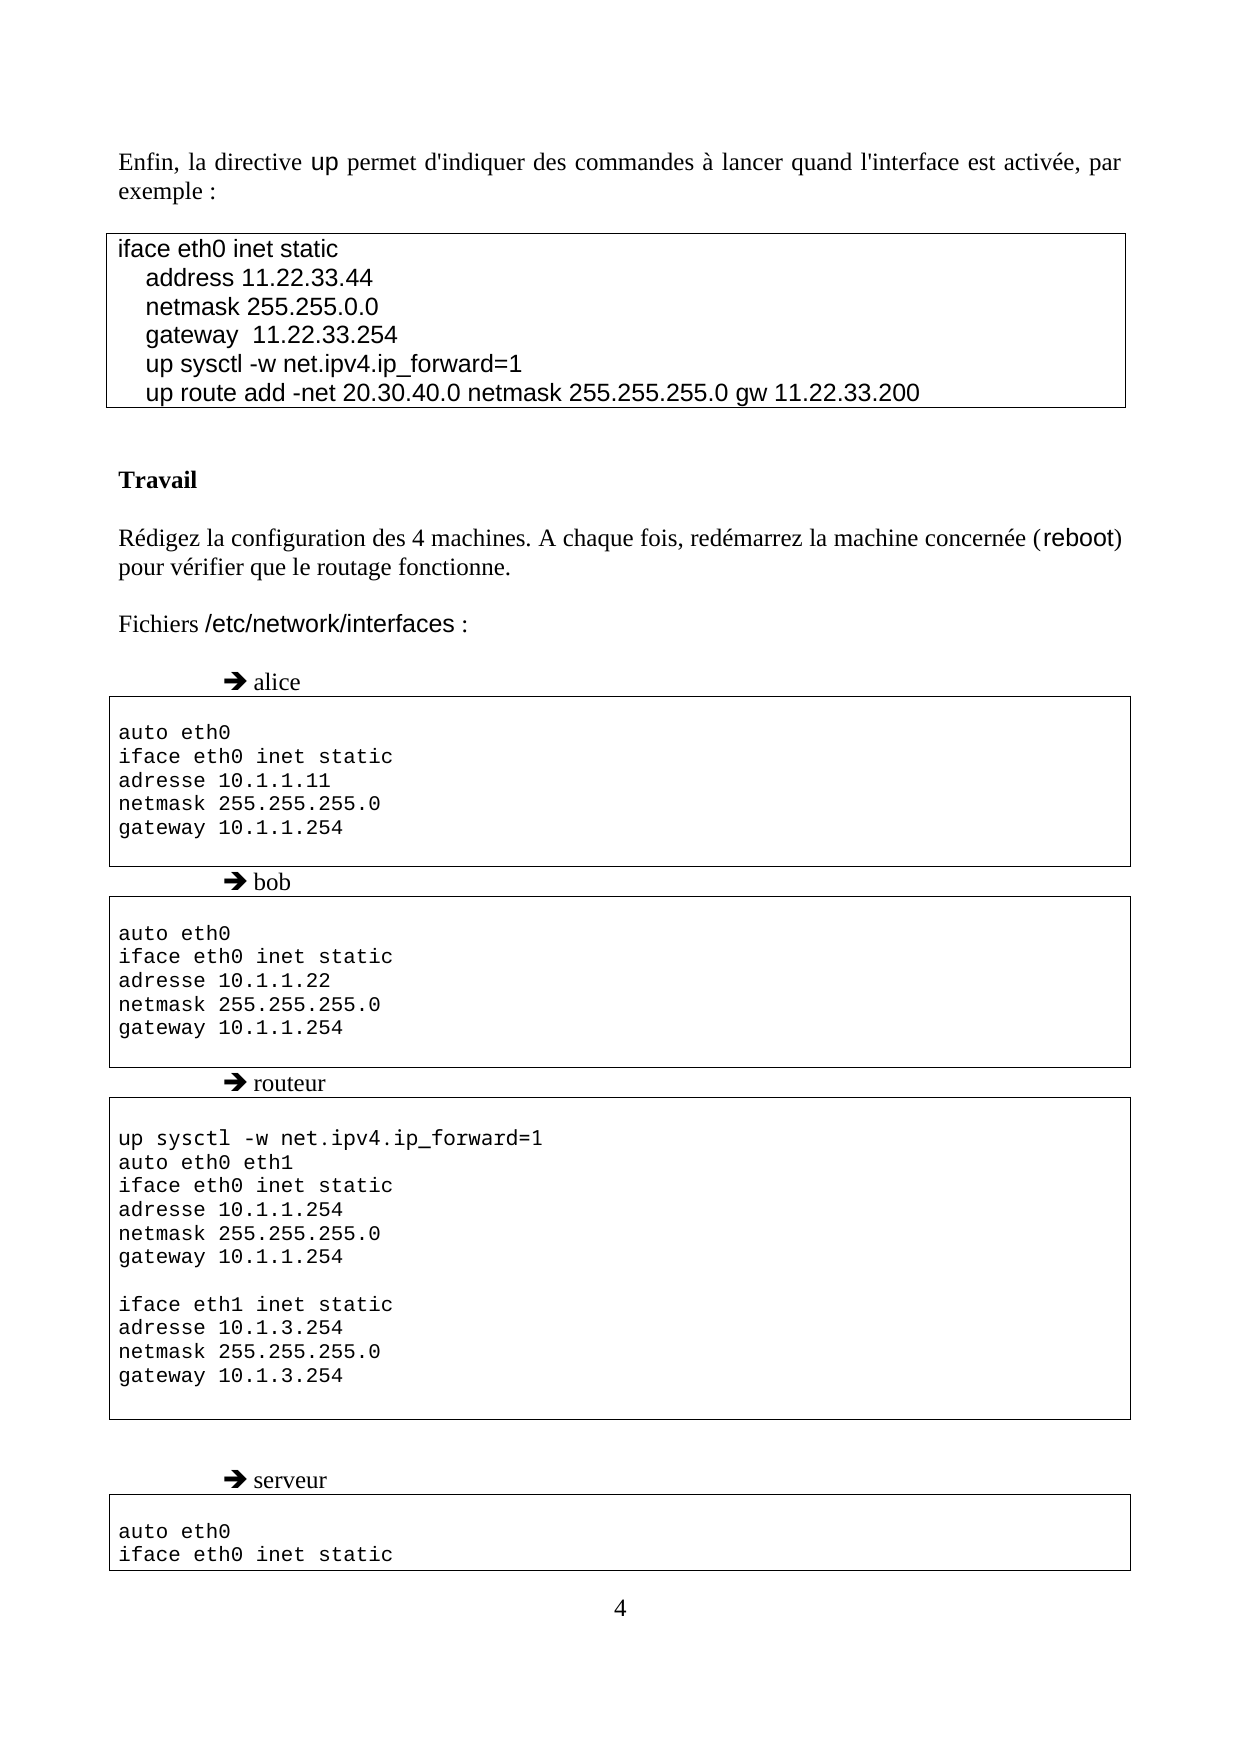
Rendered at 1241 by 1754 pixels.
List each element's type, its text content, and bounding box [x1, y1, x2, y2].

text  alice [118, 667, 1122, 696]
text gateway 10.1.1.254 [118, 817, 1122, 841]
text  serveur [118, 1465, 1122, 1494]
text iface eth0 inet static [110, 1541, 1130, 1570]
table_header iface eth0 inet static address 11.22.33.44 netmask 255.255.0.0 gateway 11.22.33.254 up sysctl -w net.ipv4.ip_forward=1 up route add -net 20.30.40.0 netmask 255.255.255.0 gw 11.22.33.200 [107, 234, 1125, 407]
text Travail [118, 465, 1122, 494]
text auto eth0 eth1 [118, 1152, 1122, 1175]
text adresse 10.1.3.254 [118, 1317, 1122, 1341]
text Rédigez la configuration des 4 machines. A chaque fois, redémarrez la machine concernée (reboot) pour vérifier que le routage fonctionne. [118, 523, 1122, 580]
text up sysctl -w net.ipv4.ip_forward=1 [118, 1123, 1122, 1152]
text netmask 255.255.255.0 [118, 793, 1122, 817]
text gateway 10.1.1.254 [118, 1017, 1122, 1041]
text Fichiers /etc/network/interfaces : [118, 609, 1122, 638]
text adresse 10.1.1.11 [118, 769, 1122, 793]
text iface eth0 inet static [118, 1175, 1122, 1199]
text auto eth0 [118, 1521, 1122, 1541]
text iface eth1 inet static [118, 1294, 1122, 1317]
text adresse 10.1.1.254 [118, 1199, 1122, 1223]
text gateway 10.1.1.254 [118, 1246, 1122, 1270]
text iface eth0 inet static [118, 946, 1122, 970]
text  routeur [118, 1068, 1122, 1097]
text netmask 255.255.255.0 [118, 994, 1122, 1017]
text Enfin, la directive up permet d'indiquer des commandes à lancer quand l'interface est activée, par exemple : [118, 147, 1122, 204]
text adresse 10.1.1.22 [118, 970, 1122, 994]
text auto eth0 [118, 722, 1122, 746]
text iface eth0 inet static [118, 746, 1122, 769]
text auto eth0 [118, 923, 1122, 946]
text gateway 10.1.3.254 [118, 1364, 1122, 1388]
text netmask 255.255.255.0 [118, 1341, 1122, 1364]
text  bob [118, 867, 1122, 896]
text netmask 255.255.255.0 [118, 1223, 1122, 1246]
